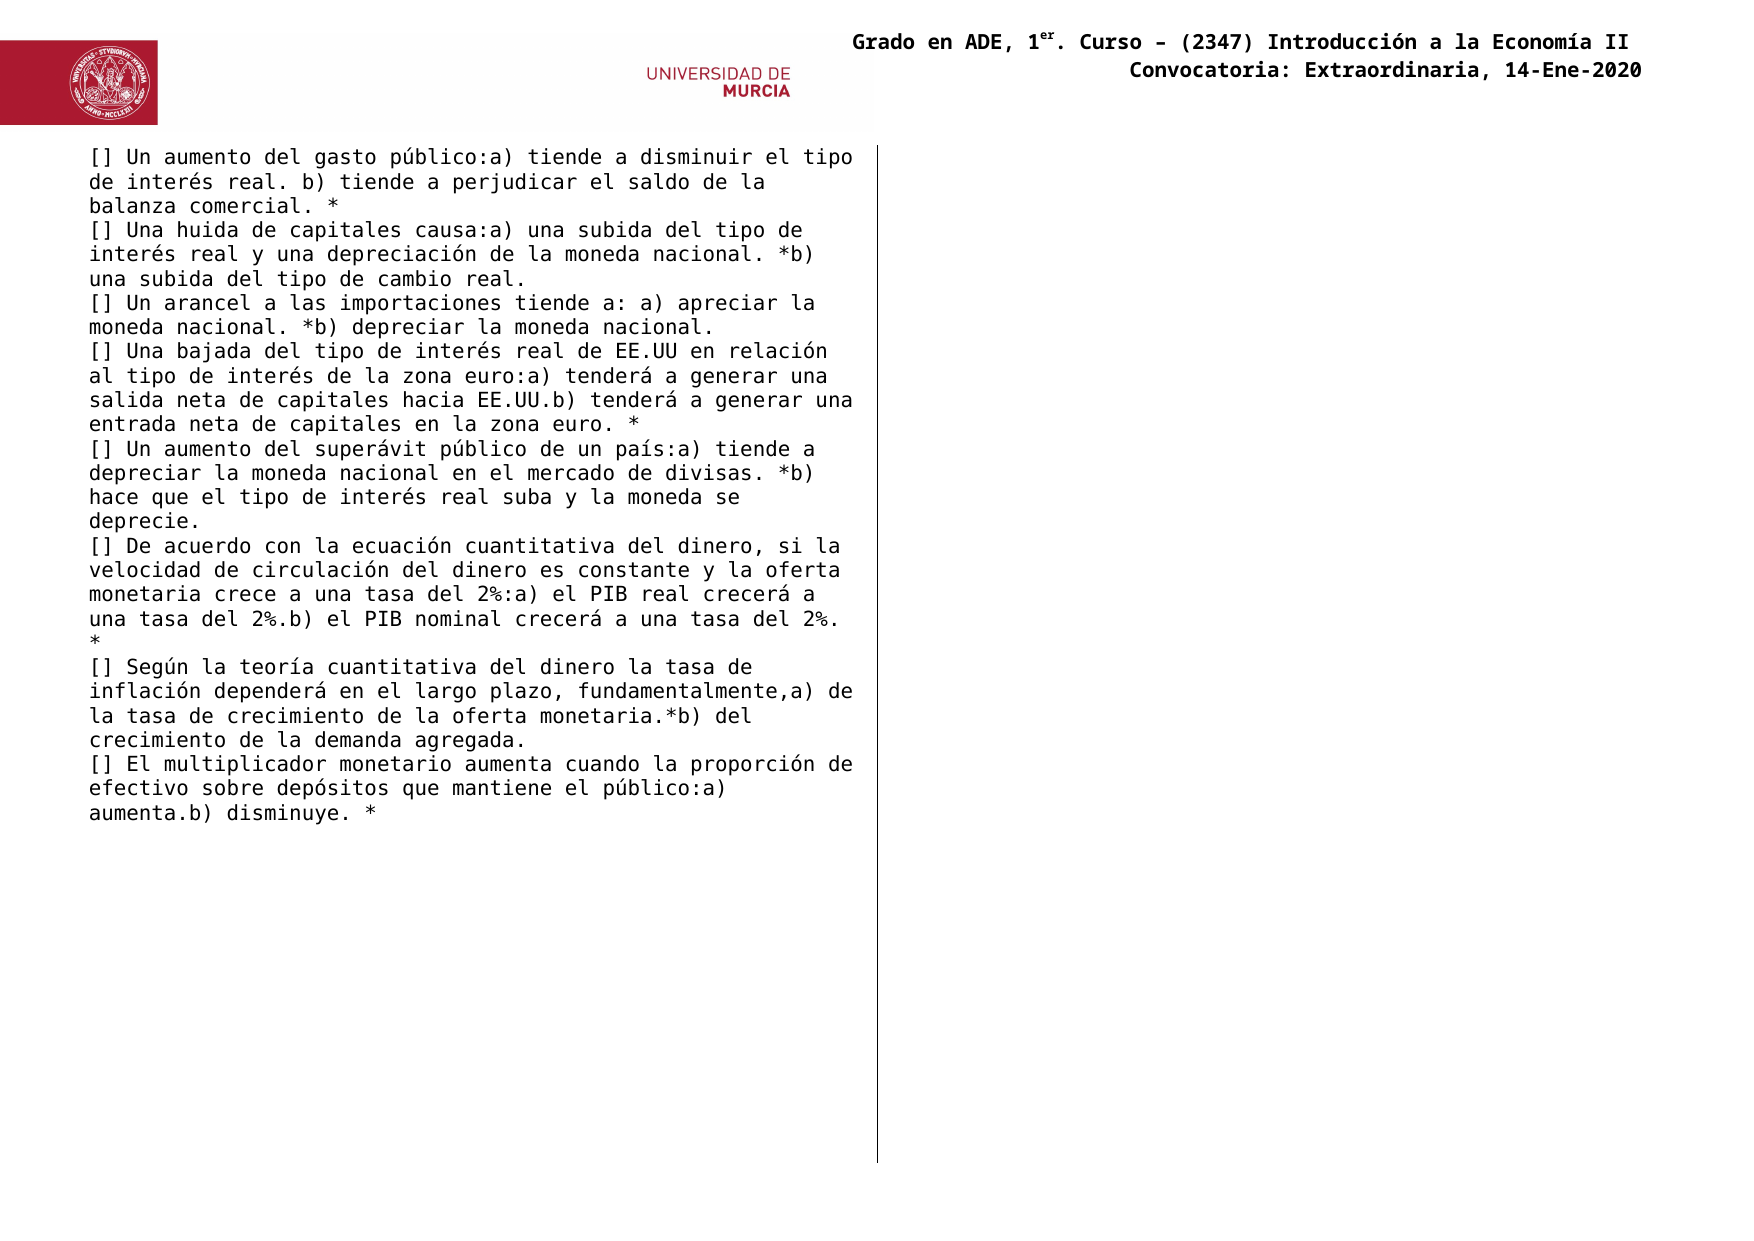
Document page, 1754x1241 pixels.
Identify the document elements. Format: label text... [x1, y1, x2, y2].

text [] Según la teoría cuantitativa del dinero la tasa de inflación dependerá en el largo plazo, fundamentalmente,a) de la tasa de crecimiento de la oferta monetaria.*b) del crecimiento de la demanda agregada. [88, 655, 862, 752]
text [] Una bajada del tipo de interés real de EE.UU en relación al tipo de interés de la zona euro:a) tenderá a generar una salida neta de capitales hacia EE.UU.b) tenderá a generar una entrada neta de capitales en la zona euro. * [88, 339, 862, 437]
text [] Un aumento del gasto público:a) tiende a disminuir el tipo de interés real. b) tiende a perjudicar el saldo de la balanza comercial. * [88, 145, 862, 218]
text [] Un aumento del superávit público de un país:a) tiende a depreciar la moneda nacional en el mercado de divisas. *b) hace que el tipo de interés real suba y la moneda se deprecie. [88, 437, 862, 534]
text [] Una huida de capitales causa:a) una subida del tipo de interés real y una depreciación de la moneda nacional. *b) una subida del tipo de cambio real. [88, 218, 862, 291]
text [] El multiplicador monetario aumenta cuando la proporción de efectivo sobre depósitos que mantiene el público:a) aumenta.b) disminuye. * [88, 752, 862, 825]
picture [0, 33, 874, 132]
text [] De acuerdo con la ecuación cuantitativa del dinero, si la velocidad de circulación del dinero es constante y la oferta monetaria crece a una tasa del 2%:a) el PIB real crecerá a una tasa del 2%.b) el PIB nominal crecerá a una tasa del 2%. * [88, 534, 862, 655]
text [] Un arancel a las importaciones tiende a: a) apreciar la moneda nacional. *b) depreciar la moneda nacional. [88, 291, 862, 339]
